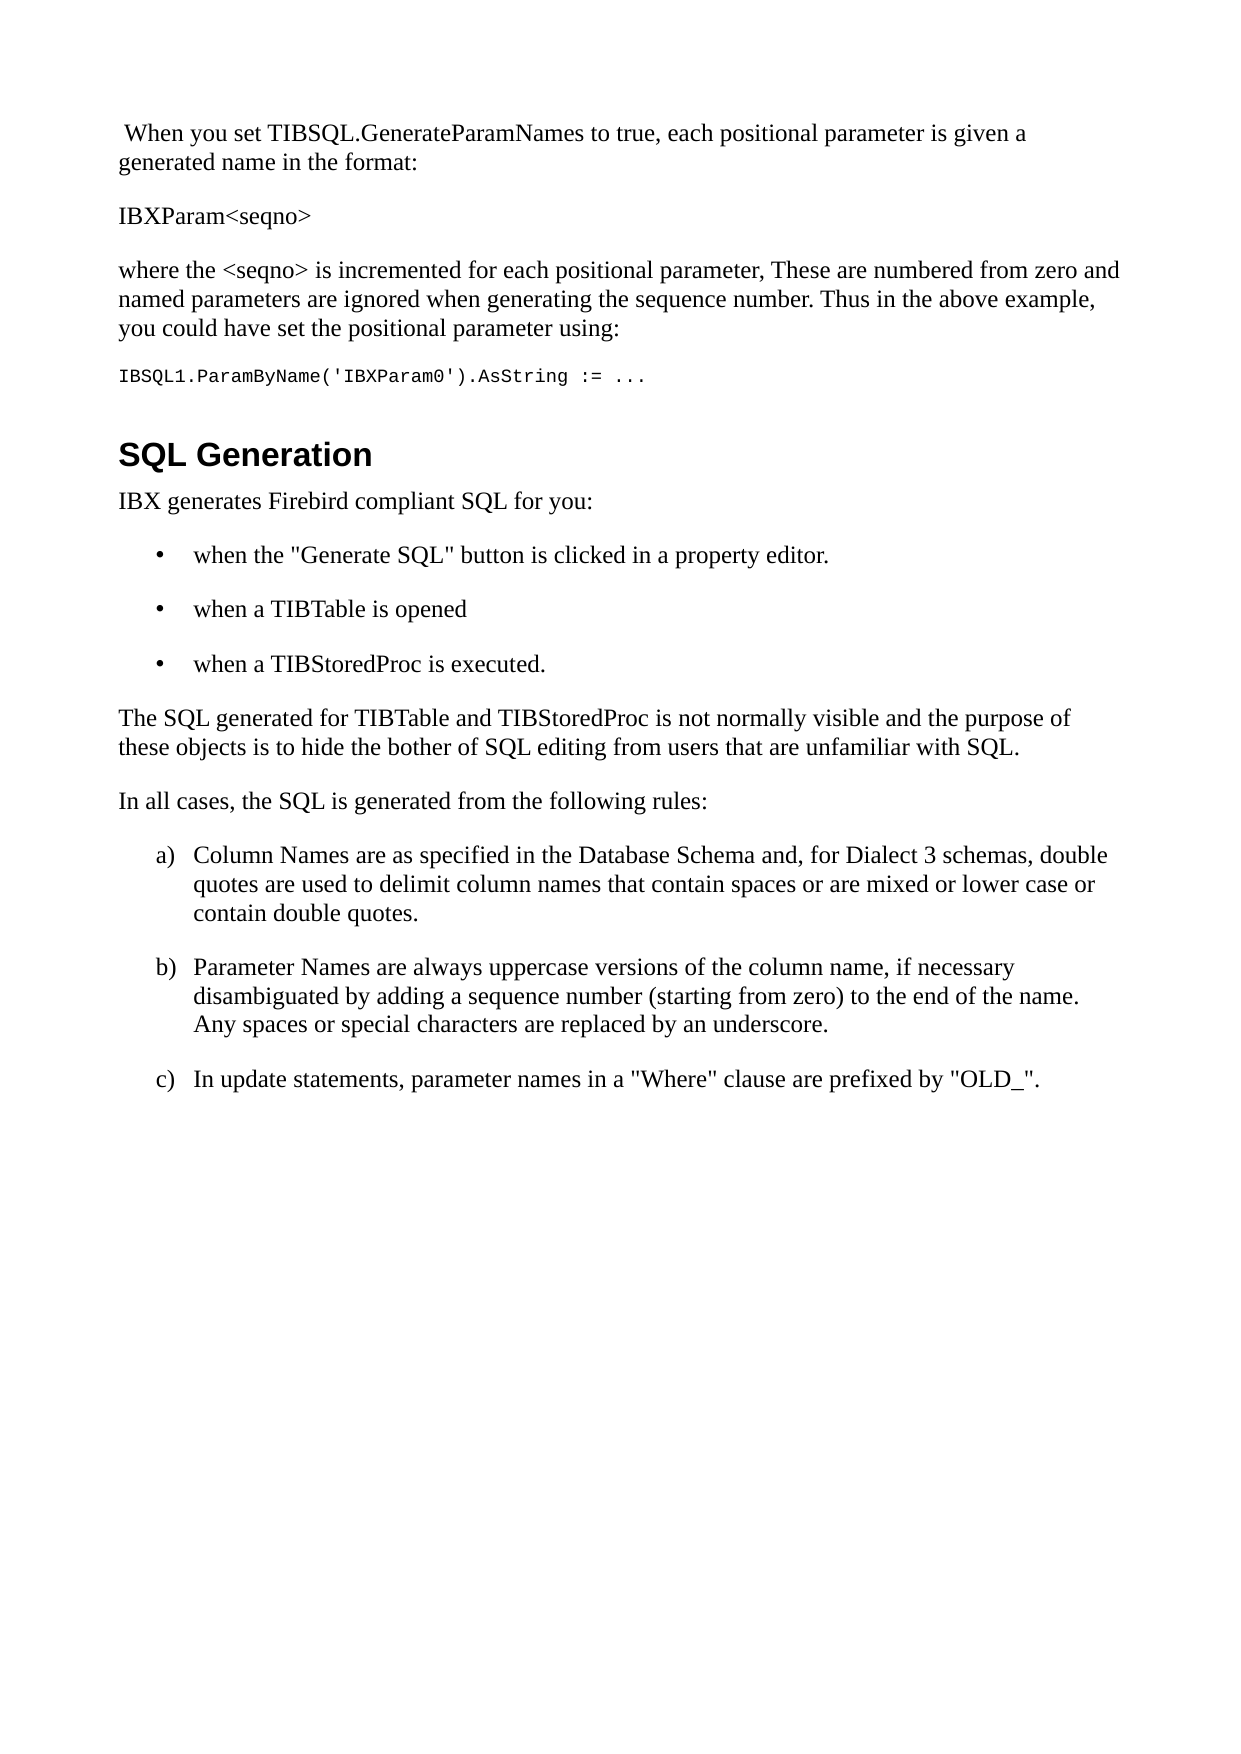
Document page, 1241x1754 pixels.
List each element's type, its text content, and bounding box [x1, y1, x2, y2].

text In all cases, the SQL is generated from the following rules: [118, 786, 1122, 815]
list when a TIBStoredProc is executed. [156, 649, 1122, 677]
subtitle SQL Generation [118, 435, 1122, 473]
text The SQL generated for TIBTable and TIBStoredProc is not normally visible and the purpose of these objects is to hide the bother of SQL editing from users that are unfamiliar with SQL. [118, 703, 1122, 761]
list when the "Generate SQL" button is clicked in a property editor. [156, 540, 1122, 569]
text IBXParam<seqno> [118, 201, 1122, 230]
list In update statements, parameter names in a "Where" clause are prefixed by "OLD_". [156, 1064, 1122, 1093]
text IBSQL1.ParamByName('IBXParam0').AsString := ... [118, 367, 1122, 388]
text where the <seqno> is incremented for each positional parameter, These are numbered from zero and named parameters are ignored when generating the sequence number. Thus in the above example, you could have set the positional parameter using: [118, 255, 1122, 342]
text IBX generates Firebird compliant SQL for you: [118, 486, 1122, 515]
text When you set TIBSQL.GenerateParamNames to true, each positional parameter is given a generated name in the format: [118, 118, 1122, 176]
list Parameter Names are always uppercase versions of the column name, if necessary disambiguated by adding a sequence number (starting from zero) to the end of the name. Any spaces or special characters are replaced by an underscore. [156, 952, 1122, 1038]
list when a TIBTable is opened [156, 594, 1122, 623]
list Column Names are as specified in the Database Schema and, for Dialect 3 schemas, double quotes are used to delimit column names that contain spaces or are mixed or lower case or contain double quotes. [156, 840, 1122, 927]
